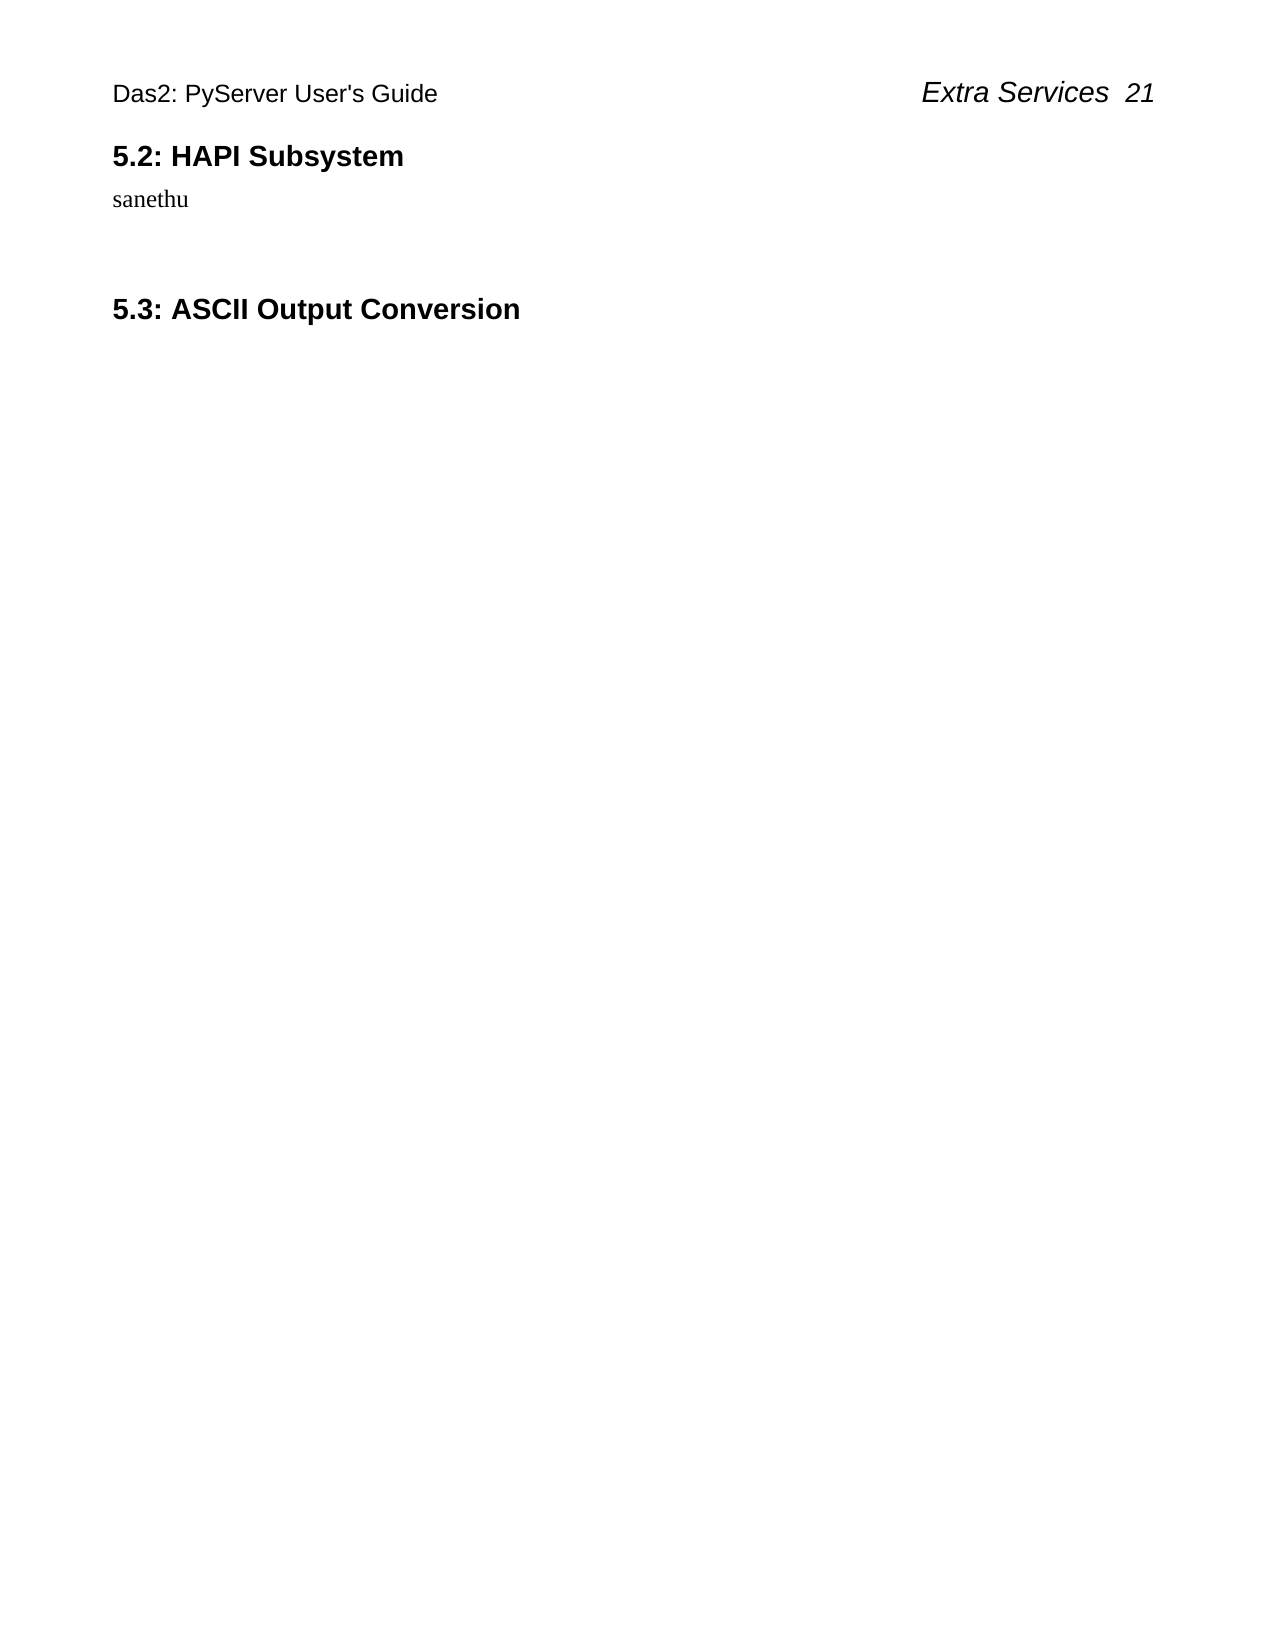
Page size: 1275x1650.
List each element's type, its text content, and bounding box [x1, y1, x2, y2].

subtitle ASCII Output Conversion [112, 292, 1162, 326]
subtitle HAPI Subsystem [112, 138, 1162, 172]
text sanethu [112, 184, 1162, 213]
